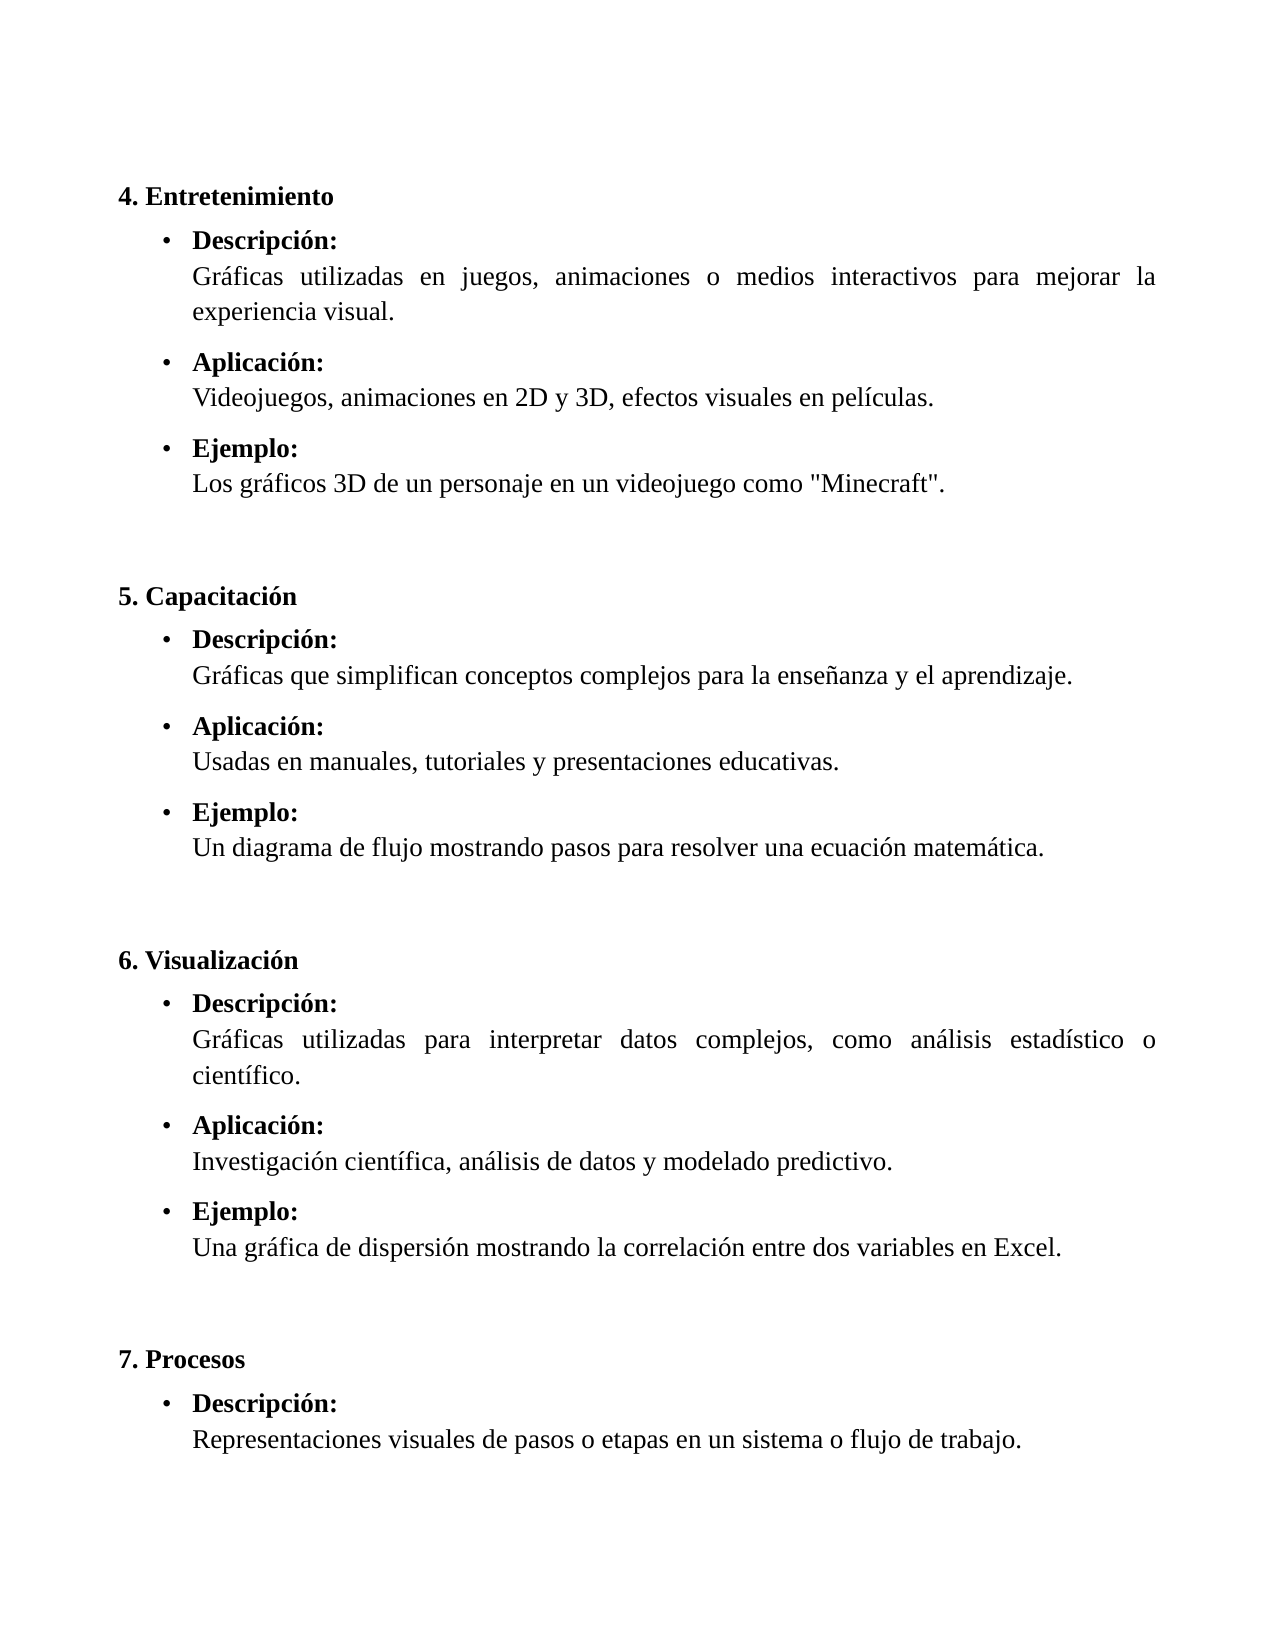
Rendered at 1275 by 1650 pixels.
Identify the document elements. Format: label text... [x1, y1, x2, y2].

list Aplicación: Videojuegos, animaciones en 2D y 3D, efectos visuales en películas. [162, 346, 1157, 413]
list Aplicación: Investigación científica, análisis de datos y modelado predictivo. [162, 1109, 1157, 1176]
list Ejemplo: Los gráficos 3D de un personaje en un videojuego como "Minecraft". [162, 432, 1157, 499]
list Aplicación: Usadas en manuales, tutoriales y presentaciones educativas. [162, 710, 1157, 777]
list Ejemplo: Una gráfica de dispersión mostrando la correlación entre dos variables en Excel. [162, 1195, 1157, 1262]
subtitle 4. Entretenimiento [118, 180, 1157, 211]
list Descripción: Gráficas utilizadas en juegos, animaciones o medios interactivos para mejorar la experiencia visual. [162, 224, 1157, 327]
list Descripción: Representaciones visuales de pasos o etapas en un sistema o flujo de trabajo. [162, 1387, 1157, 1454]
subtitle 6. Visualización [118, 944, 1157, 975]
subtitle 5. Capacitación [118, 580, 1157, 611]
subtitle 7. Procesos [118, 1344, 1157, 1375]
list Ejemplo: Un diagrama de flujo mostrando pasos para resolver una ecuación matemática. [162, 796, 1157, 863]
list Descripción: Gráficas que simplifican conceptos complejos para la enseñanza y el aprendizaje. [162, 624, 1157, 691]
list Descripción: Gráficas utilizadas para interpretar datos complejos, como análisis estadístico o científico. [162, 988, 1157, 1090]
